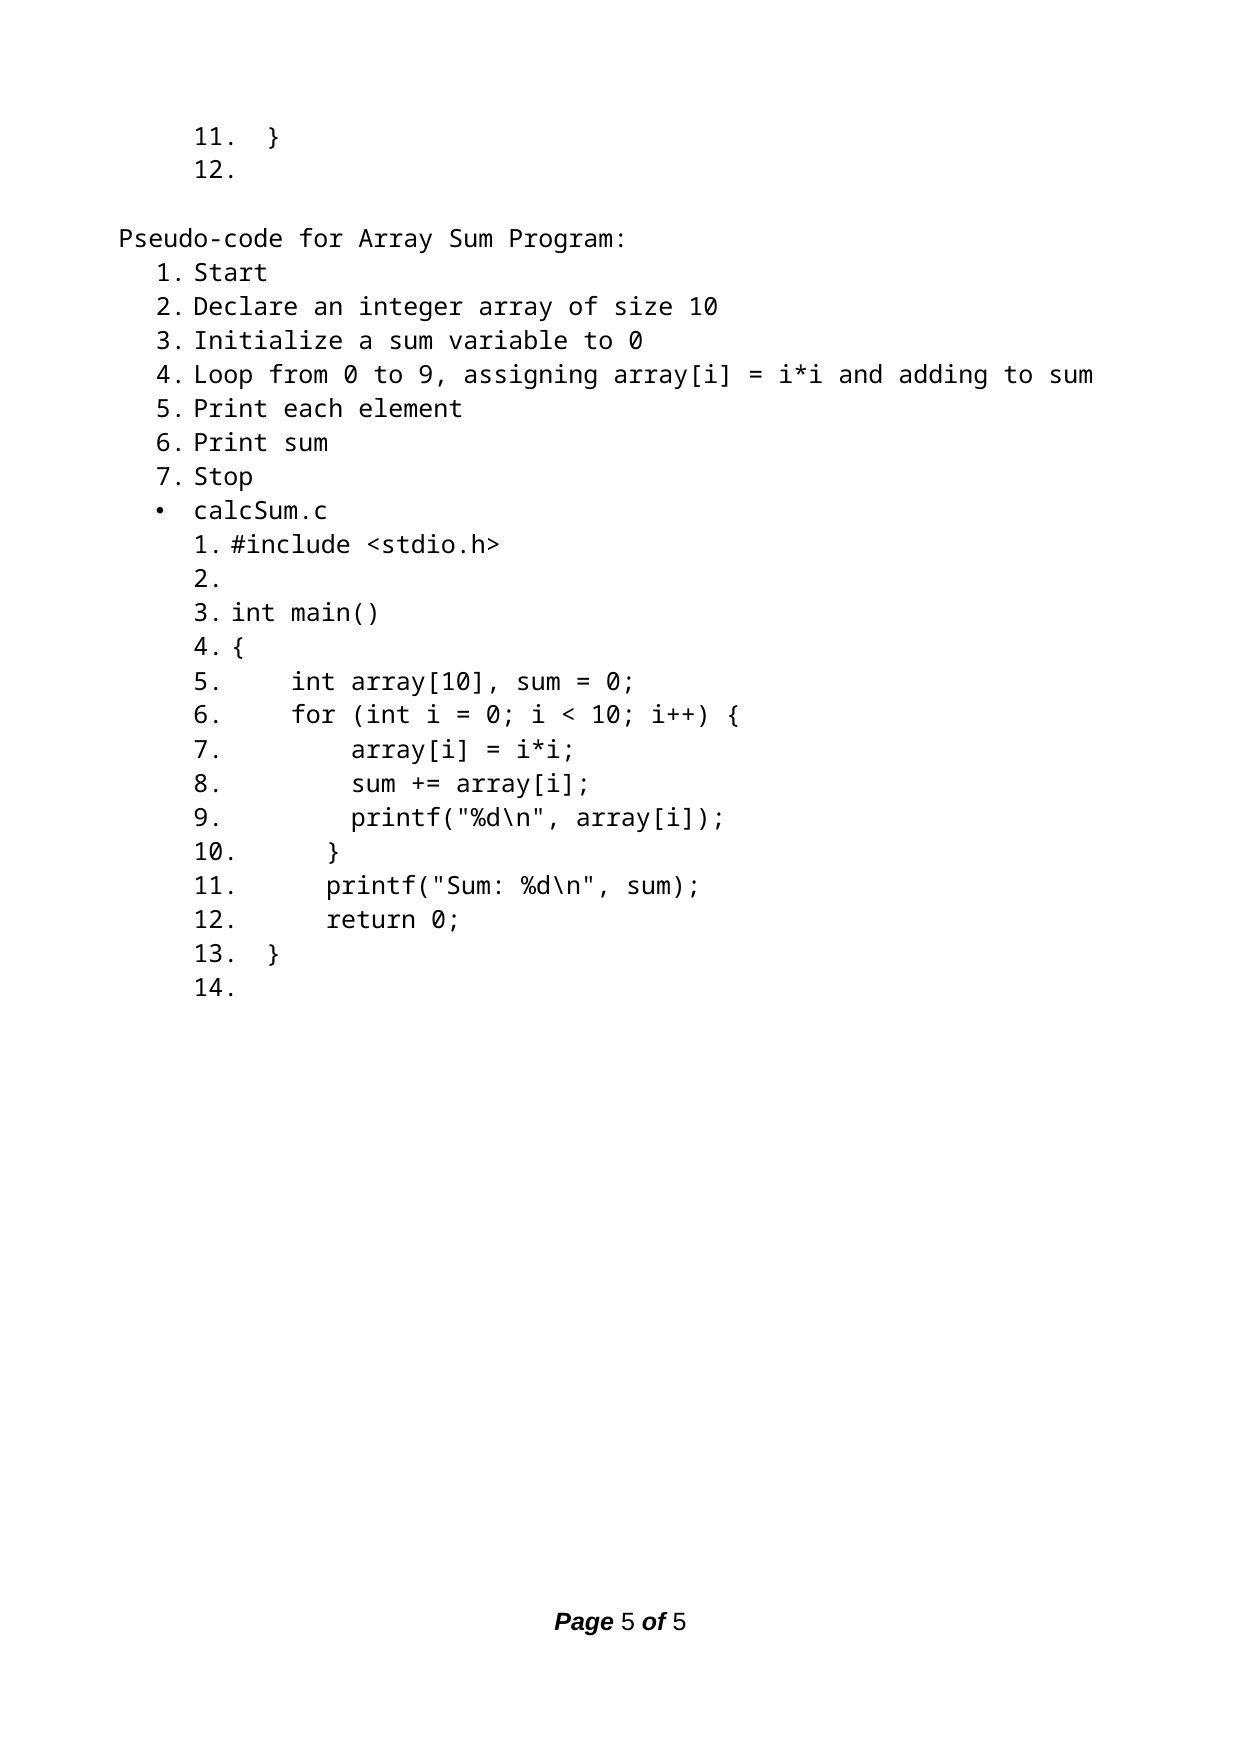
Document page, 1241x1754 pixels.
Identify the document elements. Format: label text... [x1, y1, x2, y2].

text Pseudo-code for Array Sum Program: [118, 220, 1122, 254]
list sum += array[i]; [193, 765, 1122, 799]
list int array[10], sum = 0; [193, 663, 1122, 697]
list } [193, 936, 1122, 970]
list } [193, 118, 1122, 152]
list Print sum [156, 425, 1122, 459]
list { [193, 629, 1122, 663]
list Initialize a sum variable to 0 [156, 322, 1122, 357]
list array[i] = i*i; [193, 731, 1122, 765]
list } [193, 833, 1122, 867]
list Start [156, 254, 1122, 288]
list int main() [193, 595, 1122, 629]
list #include <stdio.h> [193, 527, 1122, 561]
list Print each element [156, 391, 1122, 425]
list printf("Sum: %d\n", sum); [193, 867, 1122, 902]
list Declare an integer array of size 10 [156, 288, 1122, 322]
list calcSum.c [156, 493, 1122, 527]
list Stop [156, 459, 1122, 493]
list Loop from 0 to 9, assigning array[i] = i*i and adding to sum [156, 357, 1122, 391]
list for (int i = 0; i < 10; i++) { [193, 697, 1122, 731]
list return 0; [193, 902, 1122, 936]
list printf("%d\n", array[i]); [193, 799, 1122, 833]
